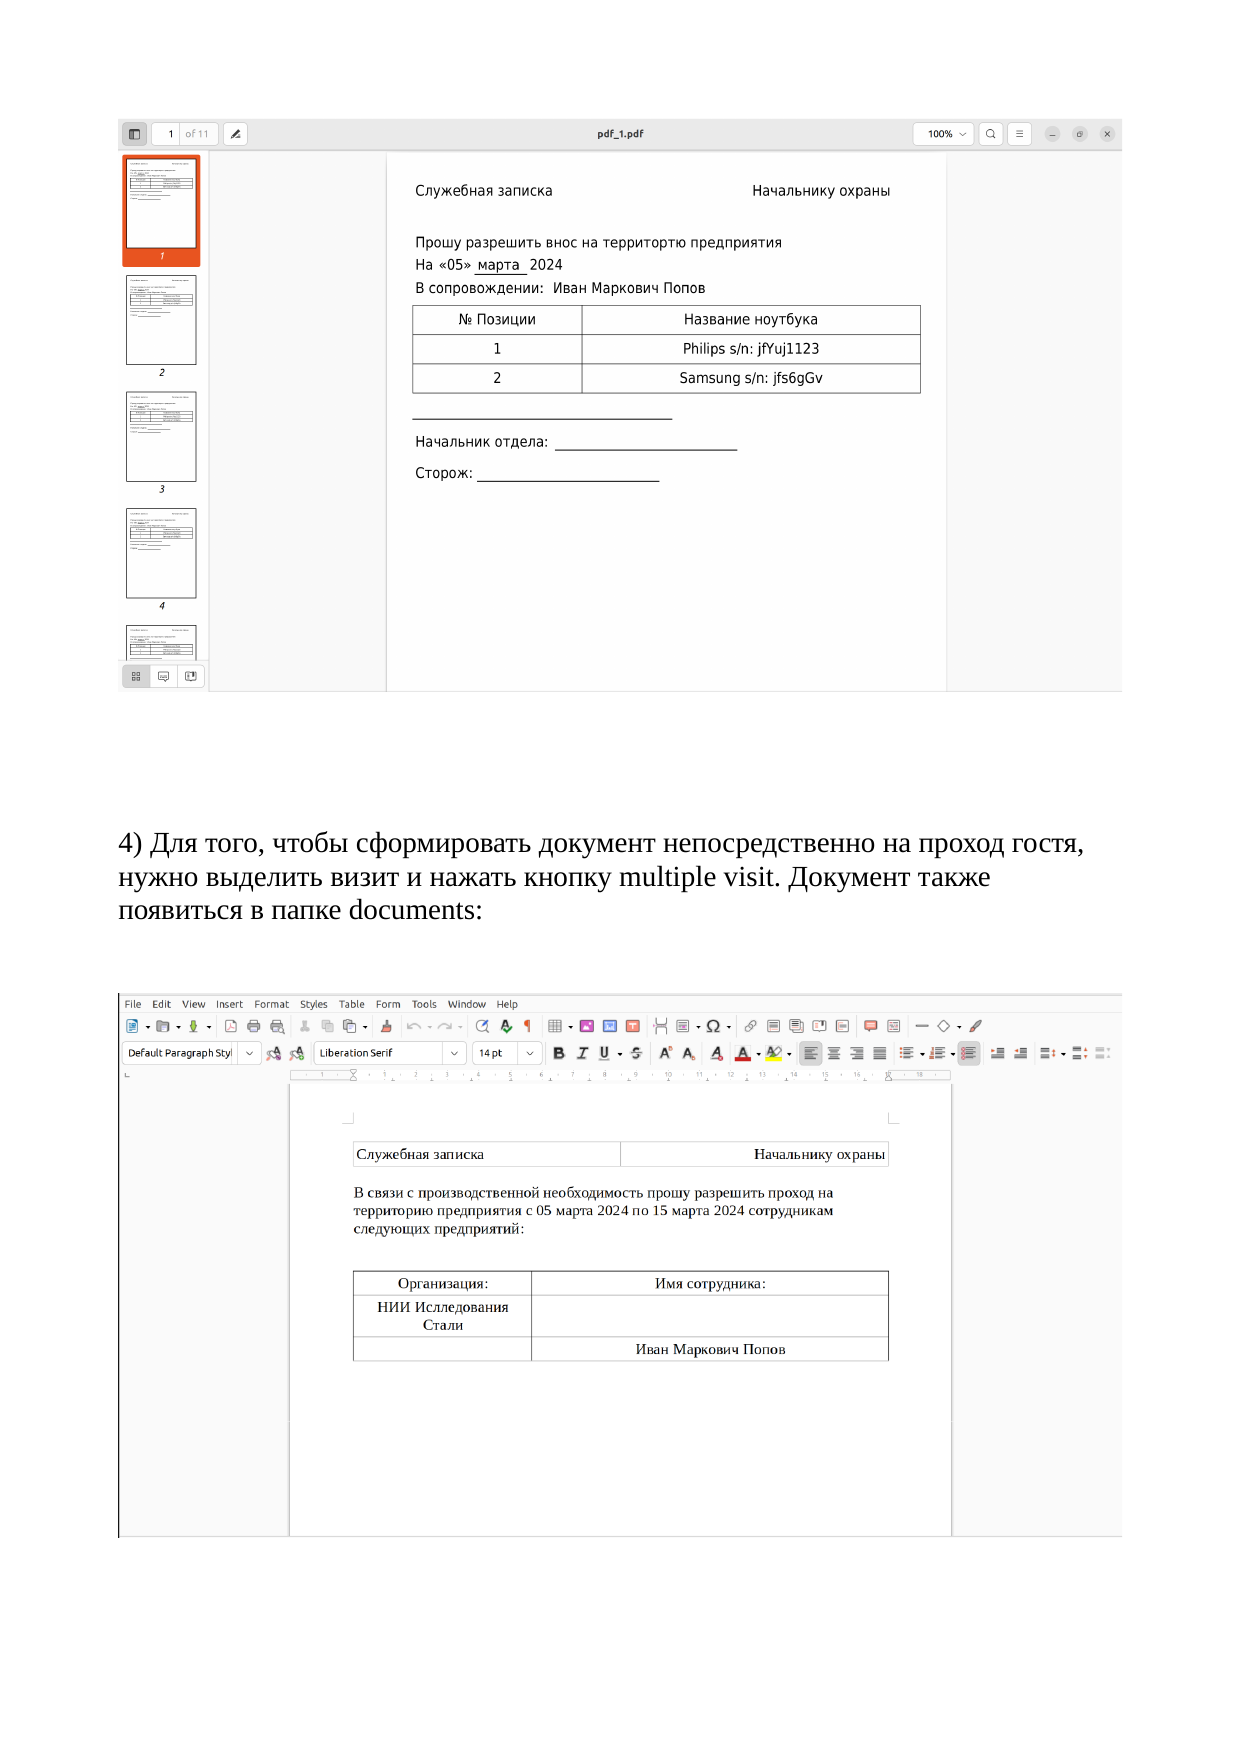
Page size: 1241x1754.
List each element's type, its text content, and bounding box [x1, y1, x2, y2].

picture [118, 993, 1123, 1538]
text 4) Для того, чтобы сформировать документ непосредственно на проход гостя, нужно выделить визит и нажать кнопку multiple visit. Документ также появиться в папке documents: [118, 825, 1122, 926]
picture [118, 118, 1123, 692]
